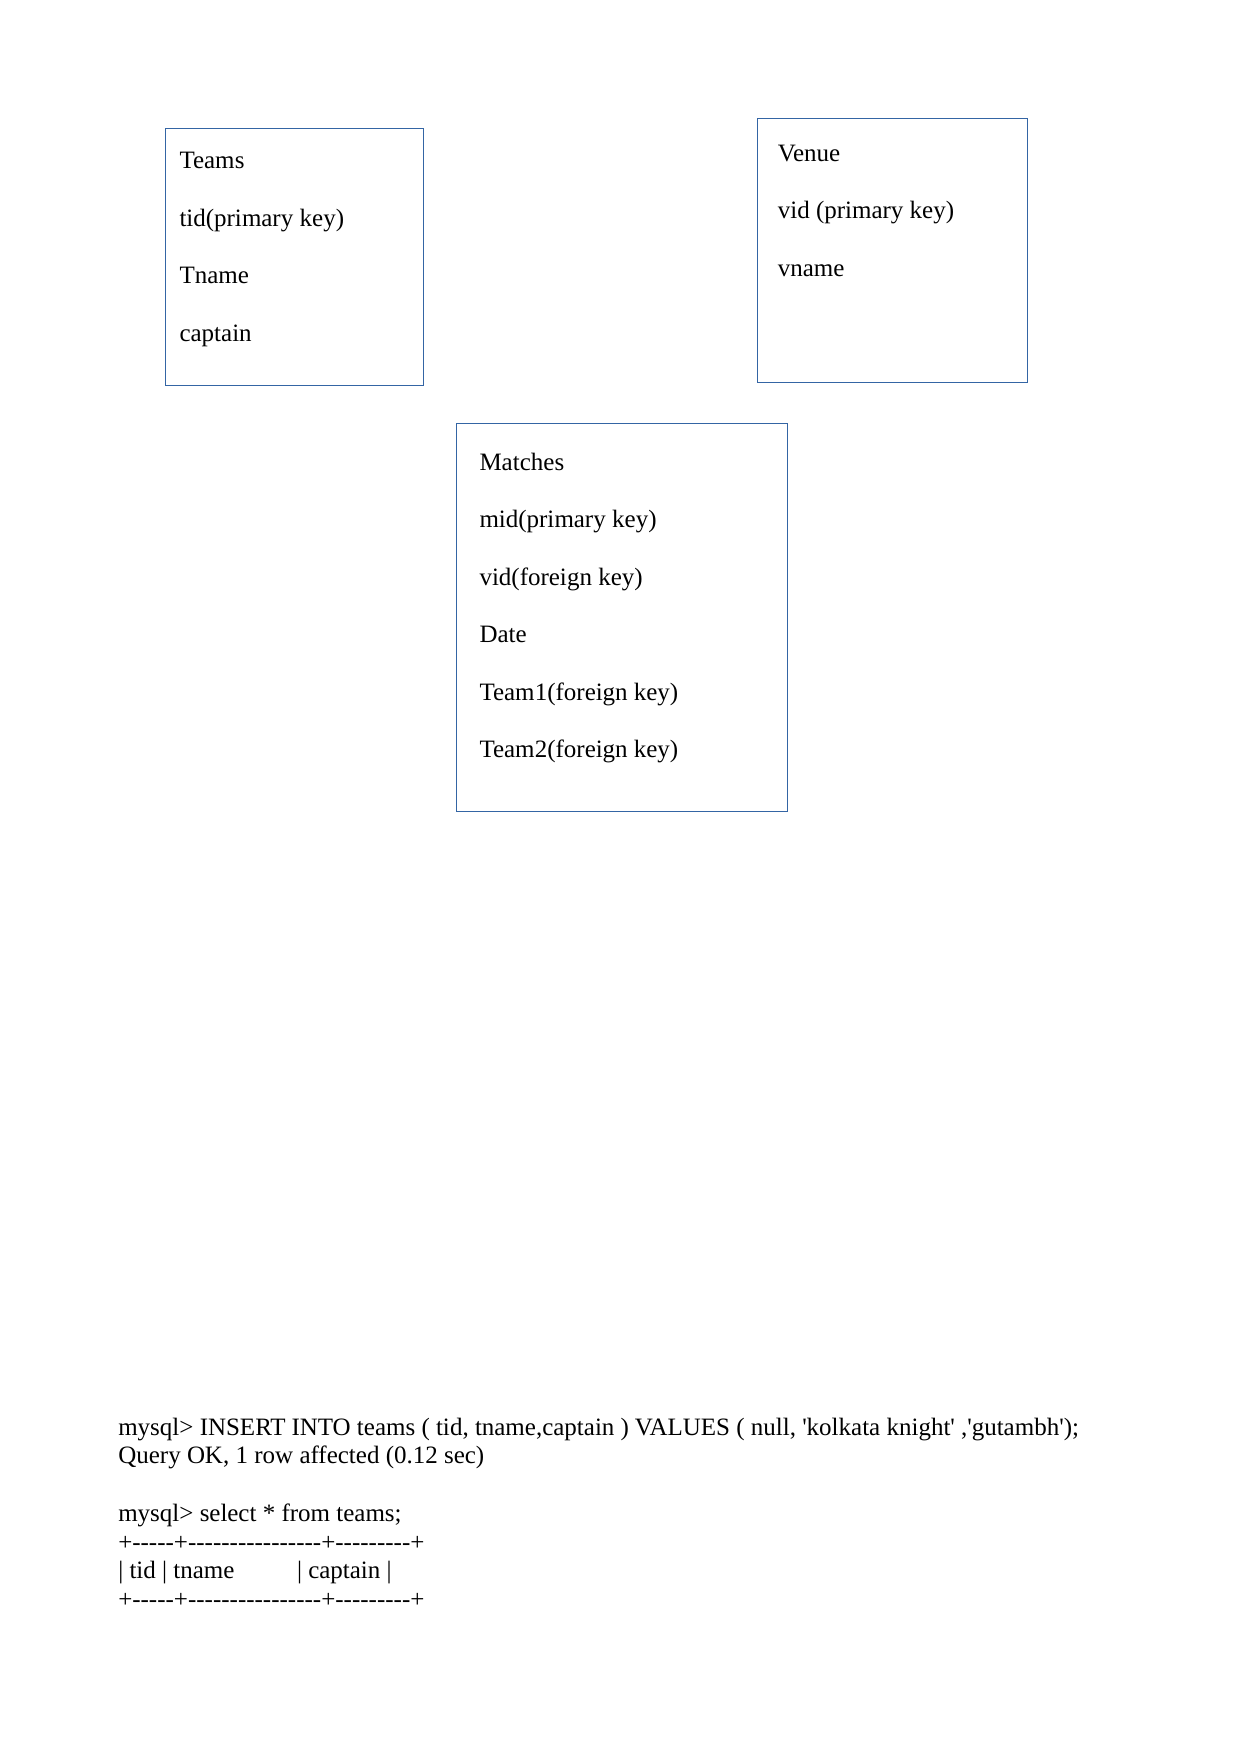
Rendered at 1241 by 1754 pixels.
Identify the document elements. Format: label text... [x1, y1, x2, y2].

text | tid | tname | captain | [118, 1556, 1122, 1584]
text mysql> INSERT INTO teams ( tid, tname,captain ) VALUES ( null, 'kolkata knight' ,'gutambh'); [118, 1412, 1122, 1441]
text +-----+----------------+---------+ [118, 1584, 1122, 1613]
text mysql> select * from teams; [118, 1498, 1122, 1527]
text +-----+----------------+---------+ [118, 1527, 1122, 1556]
text Query OK, 1 row affected (0.12 sec) [118, 1441, 1122, 1469]
